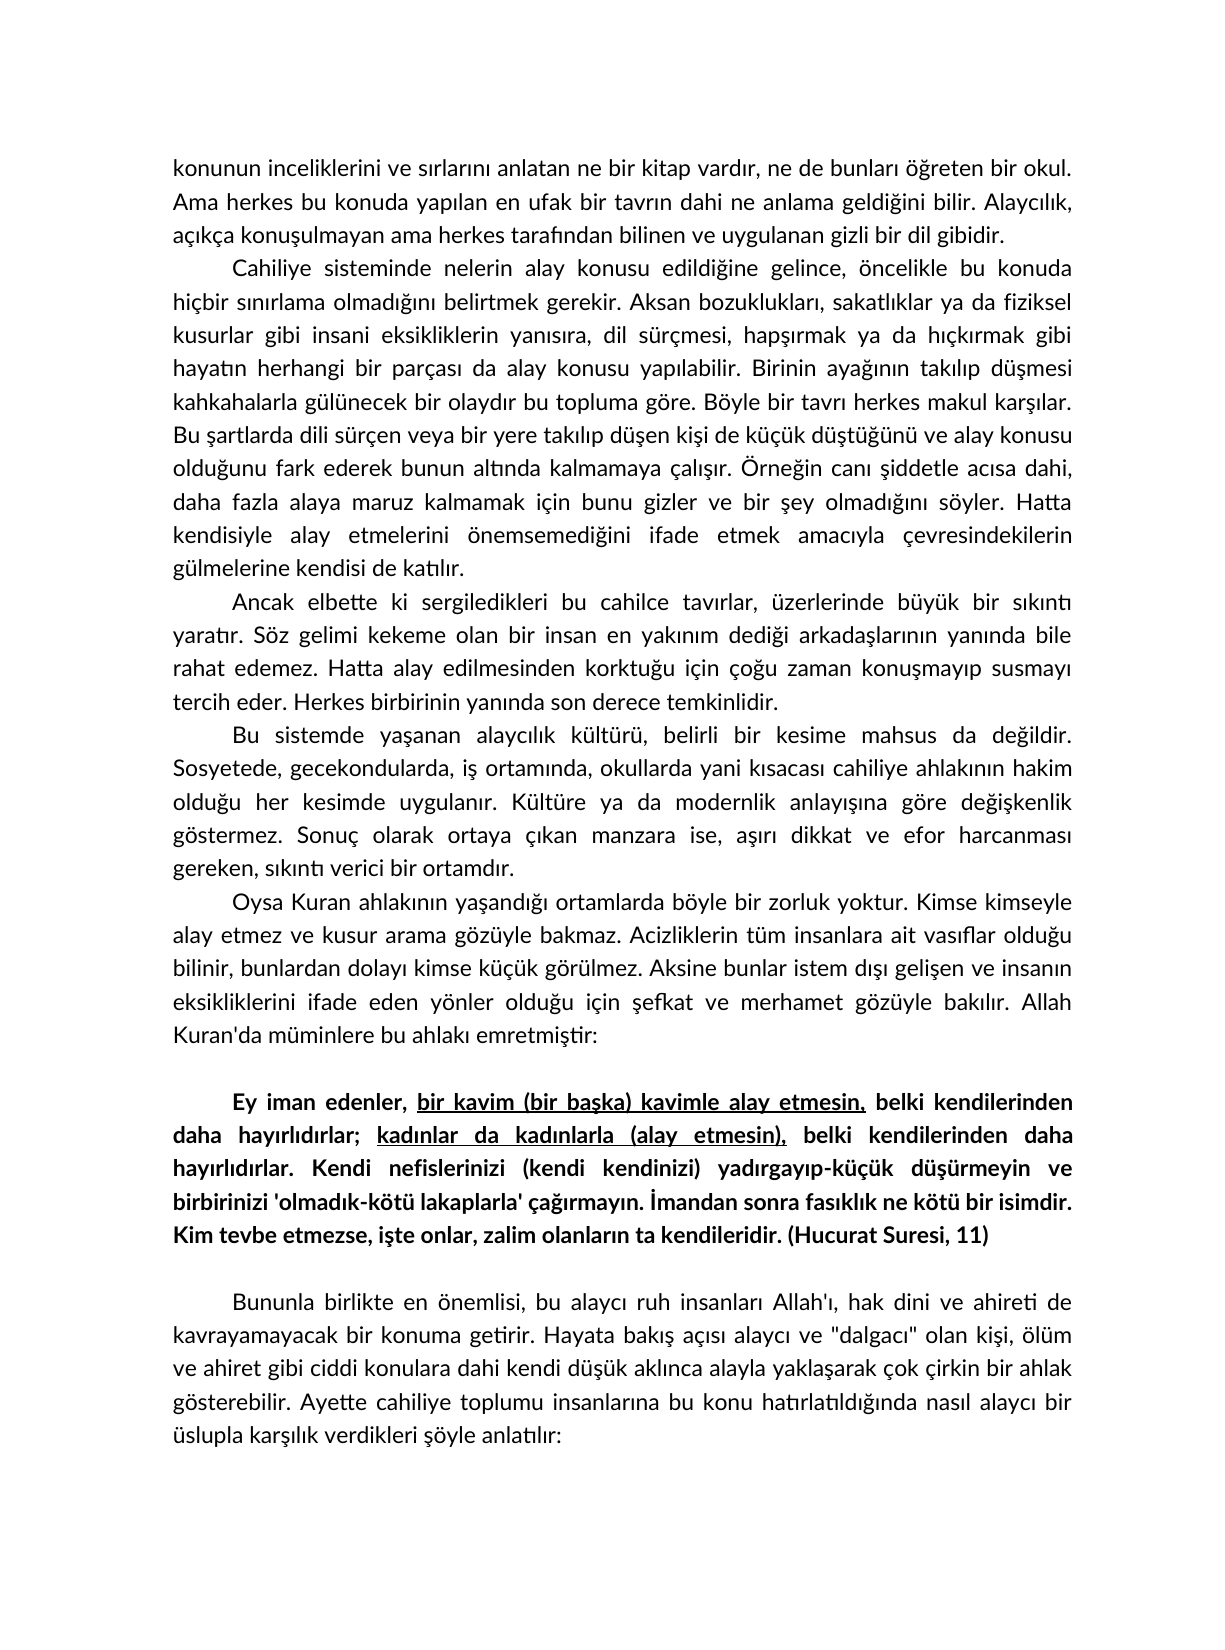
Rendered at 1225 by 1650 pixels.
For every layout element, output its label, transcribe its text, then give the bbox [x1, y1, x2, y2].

text konunun inceliklerini ve sırlarını anlatan ne bir kitap vardır, ne de bunları öğreten bir okul. Ama herkes bu konuda yapılan en ufak bir tavrın dahi ne anlama geldiğini bilir. Alaycılık, açıkça konuşulmayan ama herkes tarafından bilinen ve uygulanan gizli bir dil gibidir. [173, 150, 1073, 250]
text Ey iman edenler, bir kavim (bir başka) kavimle alay etmesin, belki kendilerinden daha hayırlıdırlar; kadınlar da kadınlarla (alay etmesin), belki kendilerinden daha hayırlıdırlar. Kendi nefislerinizi (kendi kendinizi) yadırgayıp-küçük düşürmeyin ve birbirinizi 'olmadık-kötü lakaplarla' çağırmayın. İmandan sonra fasıklık ne kötü bir isimdir. Kim tevbe etmezse, işte onlar, zalim olanların ta kendileridir. (Hucurat Suresi, 11) [173, 1083, 1073, 1250]
text Ancak elbette ki sergiledikleri bu cahilce tavırlar, üzerlerinde büyük bir sıkıntı yaratır. Söz gelimi kekeme olan bir insan en yakınım dediği arkadaşlarının yanında bile rahat edemez. Hatta alay edilmesinden korktuğu için çoğu zaman konuşmayıp susmayı tercih eder. Herkes birbirinin yanında son derece temkinlidir. [173, 583, 1073, 717]
text Oysa Kuran ahlakının yaşandığı ortamlarda böyle bir zorluk yoktur. Kimse kimseyle alay etmez ve kusur arama gözüyle bakmaz. Acizliklerin tüm insanlara ait vasıflar olduğu bilinir, bunlardan dolayı kimse küçük görülmez. Aksine bunlar istem dışı gelişen ve insanın eksikliklerini ifade eden yönler olduğu için şefkat ve merhamet gözüyle bakılır. Allah Kuran'da müminlere bu ahlakı emretmiştir: [173, 883, 1073, 1050]
text Bu sistemde yaşanan alaycılık kültürü, belirli bir kesime mahsus da değildir. Sosyetede, gecekondularda, iş ortamında, okullarda yani kısacası cahiliye ahlakının hakim olduğu her kesimde uygulanır. Kültüre ya da modernlik anlayışına göre değişkenlik göstermez. Sonuç olarak ortaya çıkan manzara ise, aşırı dikkat ve efor harcanması gereken, sıkıntı verici bir ortamdır. [173, 717, 1073, 883]
text Cahiliye sisteminde nelerin alay konusu edildiğine gelince, öncelikle bu konuda hiçbir sınırlama olmadığını belirtmek gerekir. Aksan bozuklukları, sakatlıklar ya da fiziksel kusurlar gibi insani eksikliklerin yanısıra, dil sürçmesi, hapşırmak ya da hıçkırmak gibi hayatın herhangi bir parçası da alay konusu yapılabilir. Birinin ayağının takılıp düşmesi kahkahalarla gülünecek bir olaydır bu topluma göre. Böyle bir tavrı herkes makul karşılar. Bu şartlarda dili sürçen veya bir yere takılıp düşen kişi de küçük düştüğünü ve alay konusu olduğunu fark ederek bunun altında kalmamaya çalışır. Örneğin canı şiddetle acısa dahi, daha fazla alaya maruz kalmamak için bunu gizler ve bir şey olmadığını söyler. Hatta kendisiyle alay etmelerini önemsemediğini ifade etmek amacıyla çevresindekilerin gülmelerine kendisi de katılır. [173, 250, 1073, 583]
text Bununla birlikte en önemlisi, bu alaycı ruh insanları Allah'ı, hak dini ve ahireti de kavrayamayacak bir konuma getirir. Hayata bakış açısı alaycı ve "dalgacı" olan kişi, ölüm ve ahiret gibi ciddi konulara dahi kendi düşük aklınca alayla yaklaşarak çok çirkin bir ahlak gösterebilir. Ayette cahiliye toplumu insanlarına bu konu hatırlatıldığında nasıl alaycı bir üslupla karşılık verdikleri şöyle anlatılır: [173, 1283, 1073, 1450]
